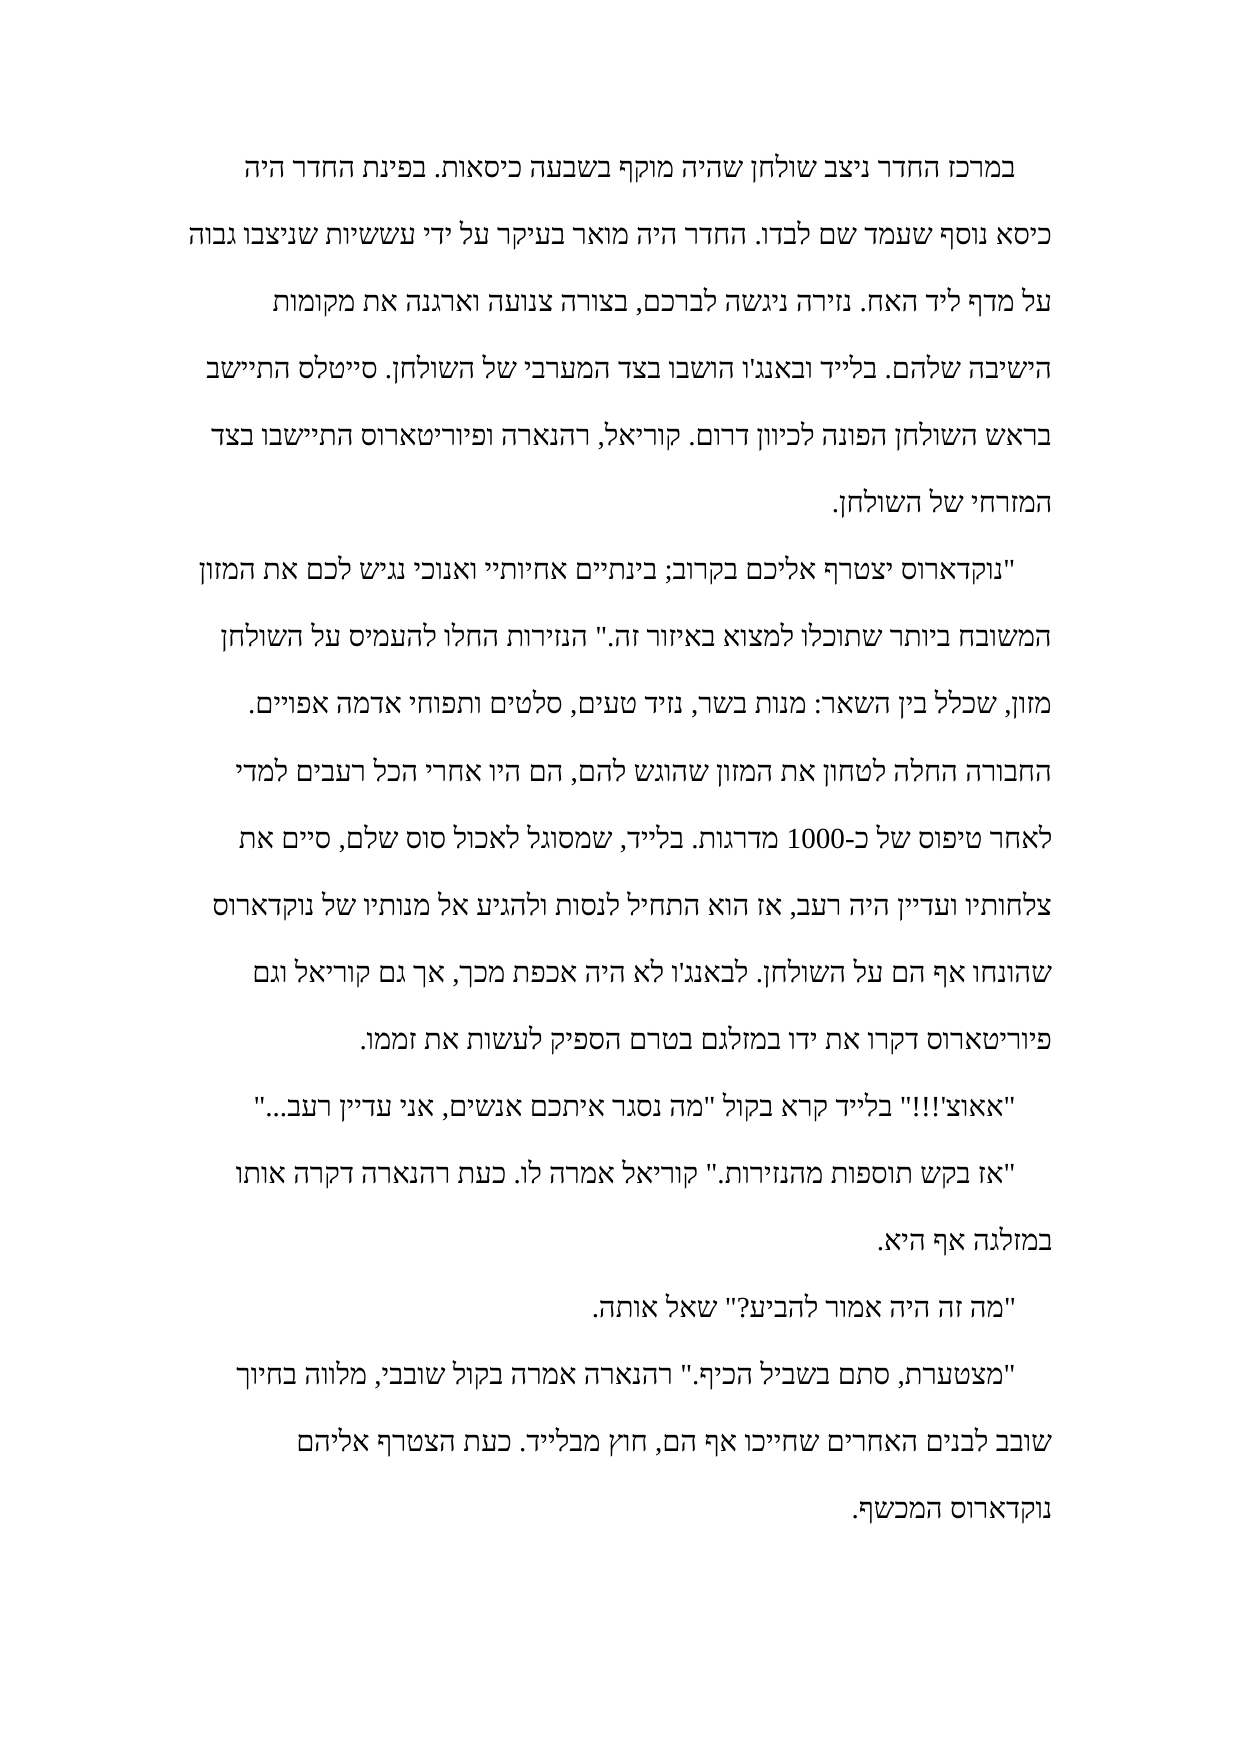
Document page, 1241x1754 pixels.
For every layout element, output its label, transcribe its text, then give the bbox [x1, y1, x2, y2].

text "אז בקש תוספות מהנזירות." קוריאל אמרה לו. כעת רהנארה דקרה אותו במזלגה אף היא. [187, 1156, 1053, 1257]
text "אאוצ'!!!" בלייד קרא בקול "מה נסגר איתכם אנשים, אני עדיין רעב..." [187, 1089, 1053, 1123]
text "נוקדארוס יצטרף אליכם בקרוב; בינתיים אחיותיי ואנוכי נגיש לכם את המזון המשובח ביותר שתוכלו למצוא באיזור זה." הנזירות החלו להעמיס על השולחן מזון, שכלל בין השאר: מנות בשר, נזיד טעים, סלטים ותפוחי אדמה אפויים. החבורה החלה לטחון את המזון שהוגש להם, הם היו אחרי הכל רעבים למדי לאחר טיפוס של כ-1000 מדרגות. בלייד, שמסוגל לאכול סוס שלם, סיים את צלחותיו ועדיין היה רעב, אז הוא התחיל לנסות ולהגיע אל מנותיו של נוקדארוס שהונחו אף הם על השולחן. לבאנג'ו לא היה אכפת מכך, אך גם קוריאל וגם פיוריטארוס דקרו את ידו במזלגם בטרם הספיק לעשות את זממו. [187, 552, 1053, 1056]
text במרכז החדר ניצב שולחן שהיה מוקף בשבעה כיסאות. בפינת החדר היה כיסא נוסף שעמד שם לבדו. החדר היה מואר בעיקר על ידי עששיות שניצבו גבוה על מדף ליד האח. נזירה ניגשה לברכם, בצורה צנועה וארגנה את מקומות הישיבה שלהם. בלייד ובאנג'ו הושבו בצד המערבי של השולחן. סייטלס התיישב בראש השולחן הפונה לכיוון דרום. קוריאל, רהנארה ופיוריטארוס התיישבו בצד המזרחי של השולחן. [187, 150, 1053, 519]
text "מה זה היה אמור להביע?" שאל אותה. [187, 1290, 1053, 1324]
text "מצטערת, סתם בשביל הכיף." רהנארה אמרה בקול שובבי, מלווה בחיוך שובב לבנים האחרים שחייכו אף הם, חוץ מבלייד. כעת הצטרף אליהם נוקדארוס המכשף. [187, 1357, 1053, 1525]
